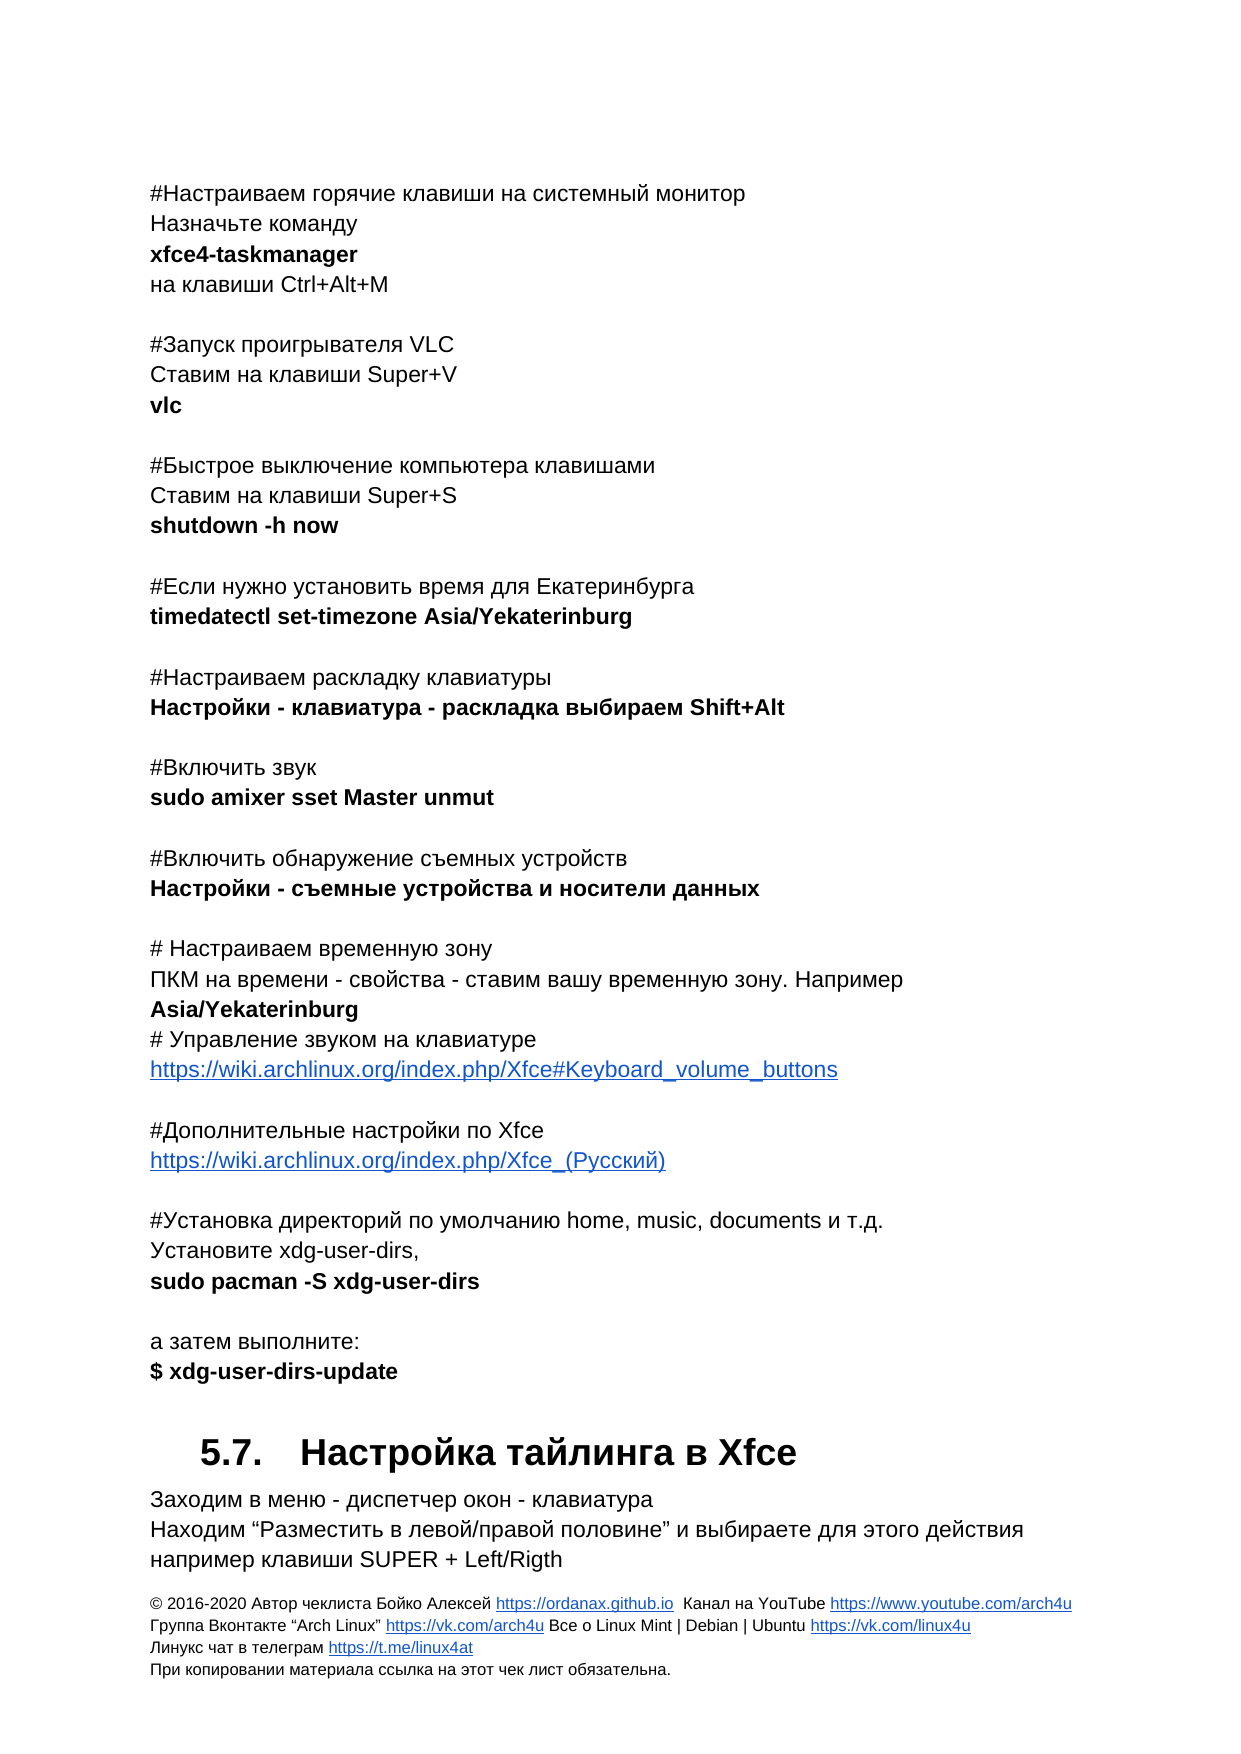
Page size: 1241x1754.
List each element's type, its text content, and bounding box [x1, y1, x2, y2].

text shutdown -h now [150, 512, 1090, 539]
text # Настраиваем временную зону [150, 935, 1090, 962]
text Установите xdg-user-dirs, [150, 1237, 1090, 1264]
text #Настраиваем раскладку клавиатуры [150, 663, 1090, 690]
text Ставим на клавиши Super+V [150, 361, 1090, 388]
text #Включить обнаружение съемных устройств [150, 845, 1090, 871]
text #Включить звук [150, 754, 1090, 781]
text sudo amixer sset Master unmut [150, 784, 1090, 811]
text #Быстрое выключение компьютера клавишами [150, 452, 1090, 478]
text #Если нужно установить время для Екатеринбурга [150, 573, 1090, 599]
text xfce4-taskmanager [150, 241, 1090, 267]
text Настройки - клавиатура - раскладка выбираем Shift+Alt [150, 694, 1090, 720]
subtitle Настройка тайлинга в Xfce [262, 1430, 1090, 1473]
text #Дополнительные настройки по Xfce [150, 1117, 1090, 1143]
text Находим “Разместить в левой/правой половине” и выбираете для этого действия например клавиши SUPER + Left/Rigth [150, 1516, 1090, 1573]
text #Запуск проигрывателя VLC [150, 331, 1090, 358]
text $ xdg-user-dirs-update [150, 1358, 1090, 1385]
text Заходим в меню - диспетчер окон - клавиатура [150, 1486, 1090, 1512]
text на клавиши Ctrl+Alt+M [150, 271, 1090, 297]
text sudo pacman -S xdg-user-dirs [150, 1268, 1090, 1294]
text Ставим на клавиши Super+S [150, 482, 1090, 509]
text timedatectl set-timezone Asia/Yekaterinburg [150, 603, 1090, 629]
text https://wiki.archlinux.org/index.php/Xfce#Keyboard_volume_buttons [150, 1056, 1090, 1083]
text #Установка директорий по умолчанию home, music, doсuments и т.д. [150, 1207, 1090, 1234]
text а затем выполните: [150, 1328, 1090, 1354]
text Назначьте команду [150, 210, 1090, 237]
text Настройки - съемные устройства и носители данных [150, 875, 1090, 901]
text vlc [150, 392, 1090, 418]
text ПКМ на времени - свойства - ставим вашу временную зону. Например Asia/Yekaterinburg [150, 966, 1090, 1022]
text #Настраиваем горячие клавиши на системный монитор [150, 180, 1090, 207]
text https://wiki.archlinux.org/index.php/Xfce_(Русский) [150, 1147, 1090, 1173]
text # Управление звуком на клавиатуре [150, 1026, 1090, 1052]
